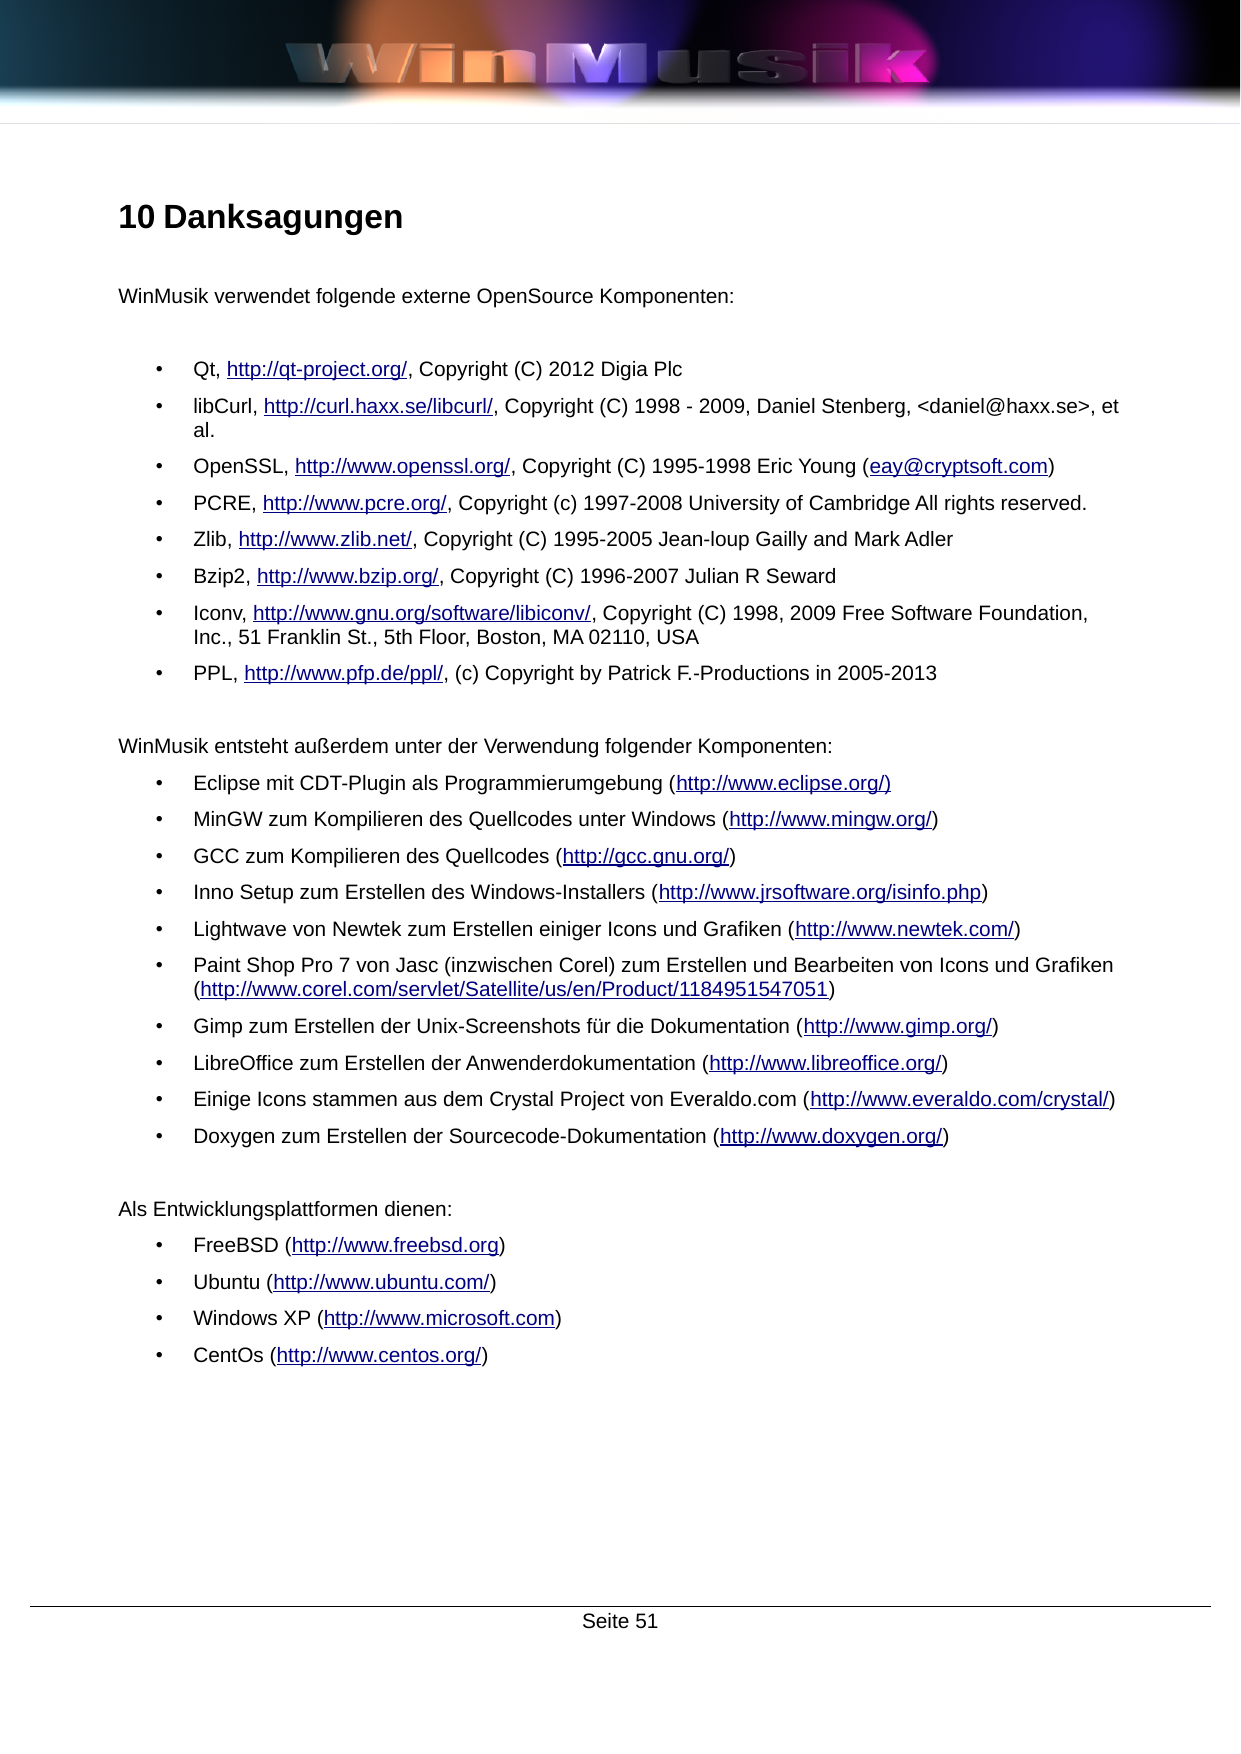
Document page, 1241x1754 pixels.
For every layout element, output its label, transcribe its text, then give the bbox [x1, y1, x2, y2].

list libCurl, http://curl.haxx.se/libcurl/, Copyright (C) 1998 - 2009, Daniel Stenberg, <daniel@haxx.se>, et al. [156, 394, 1122, 442]
list Doxygen zum Erstellen der Sourcecode-Dokumentation (http://www.doxygen.org/) [156, 1123, 1122, 1147]
text WinMusik entsteht außerdem unter der Verwendung folgender Komponenten: [118, 734, 1122, 758]
list GCC zum Kompilieren des Quellcodes (http://gcc.gnu.org/) [156, 843, 1122, 868]
list FreeBSD (http://www.freebsd.org) [156, 1233, 1122, 1257]
list PCRE, http://www.pcre.org/, Copyright (c) 1997-2008 University of Cambridge All rights reserved. [156, 491, 1122, 515]
list CentOs (http://www.centos.org/) [156, 1343, 1122, 1367]
subtitle Danksagungen [118, 197, 1122, 235]
list LibreOffice zum Erstellen der Anwenderdokumentation (http://www.libreoffice.org/) [156, 1050, 1122, 1074]
list Zlib, http://www.zlib.net/, Copyright (C) 1995-2005 Jean-loup Gailly and Mark Adler [156, 527, 1122, 551]
list PPL, http://www.pfp.de/ppl/, (c) Copyright by Patrick F.-Productions in 2005-2013 [156, 661, 1122, 685]
list MinGW zum Kompilieren des Quellcodes unter Windows (http://www.mingw.org/) [156, 807, 1122, 831]
list Gimp zum Erstellen der Unix-Screenshots für die Dokumentation (http://www.gimp.org/) [156, 1014, 1122, 1038]
list OpenSSL, http://www.openssl.org/, Copyright (C) 1995-1998 Eric Young (eay@cryptsoft.com) [156, 454, 1122, 478]
list Windows XP (http://www.microsoft.com) [156, 1306, 1122, 1330]
list Einige Icons stammen aus dem Crystal Project von Everaldo.com (http://www.everaldo.com/crystal/) [156, 1087, 1122, 1111]
list Qt, http://qt-project.org/, Copyright (C) 2012 Digia Plc [156, 357, 1122, 381]
list Eclipse mit CDT-Plugin als Programmierumgebung (http://www.eclipse.org/) [156, 770, 1122, 794]
list Iconv, http://www.gnu.org/software/libiconv/, Copyright (C) 1998, 2009 Free Software Foundation, Inc., 51 Franklin St., 5th Floor, Boston, MA 02110, USA [156, 600, 1122, 648]
list Paint Shop Pro 7 von Jasc (inzwischen Corel) zum Erstellen und Bearbeiten von Icons und Grafiken (http://www.corel.com/servlet/Satellite/us/en/Product/1184951547051) [156, 953, 1122, 1001]
text WinMusik verwendet folgende externe OpenSource Komponenten: [118, 284, 1122, 308]
text Als Entwicklungsplattformen dienen: [118, 1196, 1122, 1220]
list Lightwave von Newtek zum Erstellen einiger Icons und Grafiken (http://www.newtek.com/) [156, 917, 1122, 941]
list Bzip2, http://www.bzip.org/, Copyright (C) 1996-2007 Julian R Seward [156, 564, 1122, 588]
list Inno Setup zum Erstellen des Windows-Installers (http://www.jrsoftware.org/isinfo.php) [156, 880, 1122, 904]
list Ubuntu (http://www.ubuntu.com/) [156, 1269, 1122, 1293]
